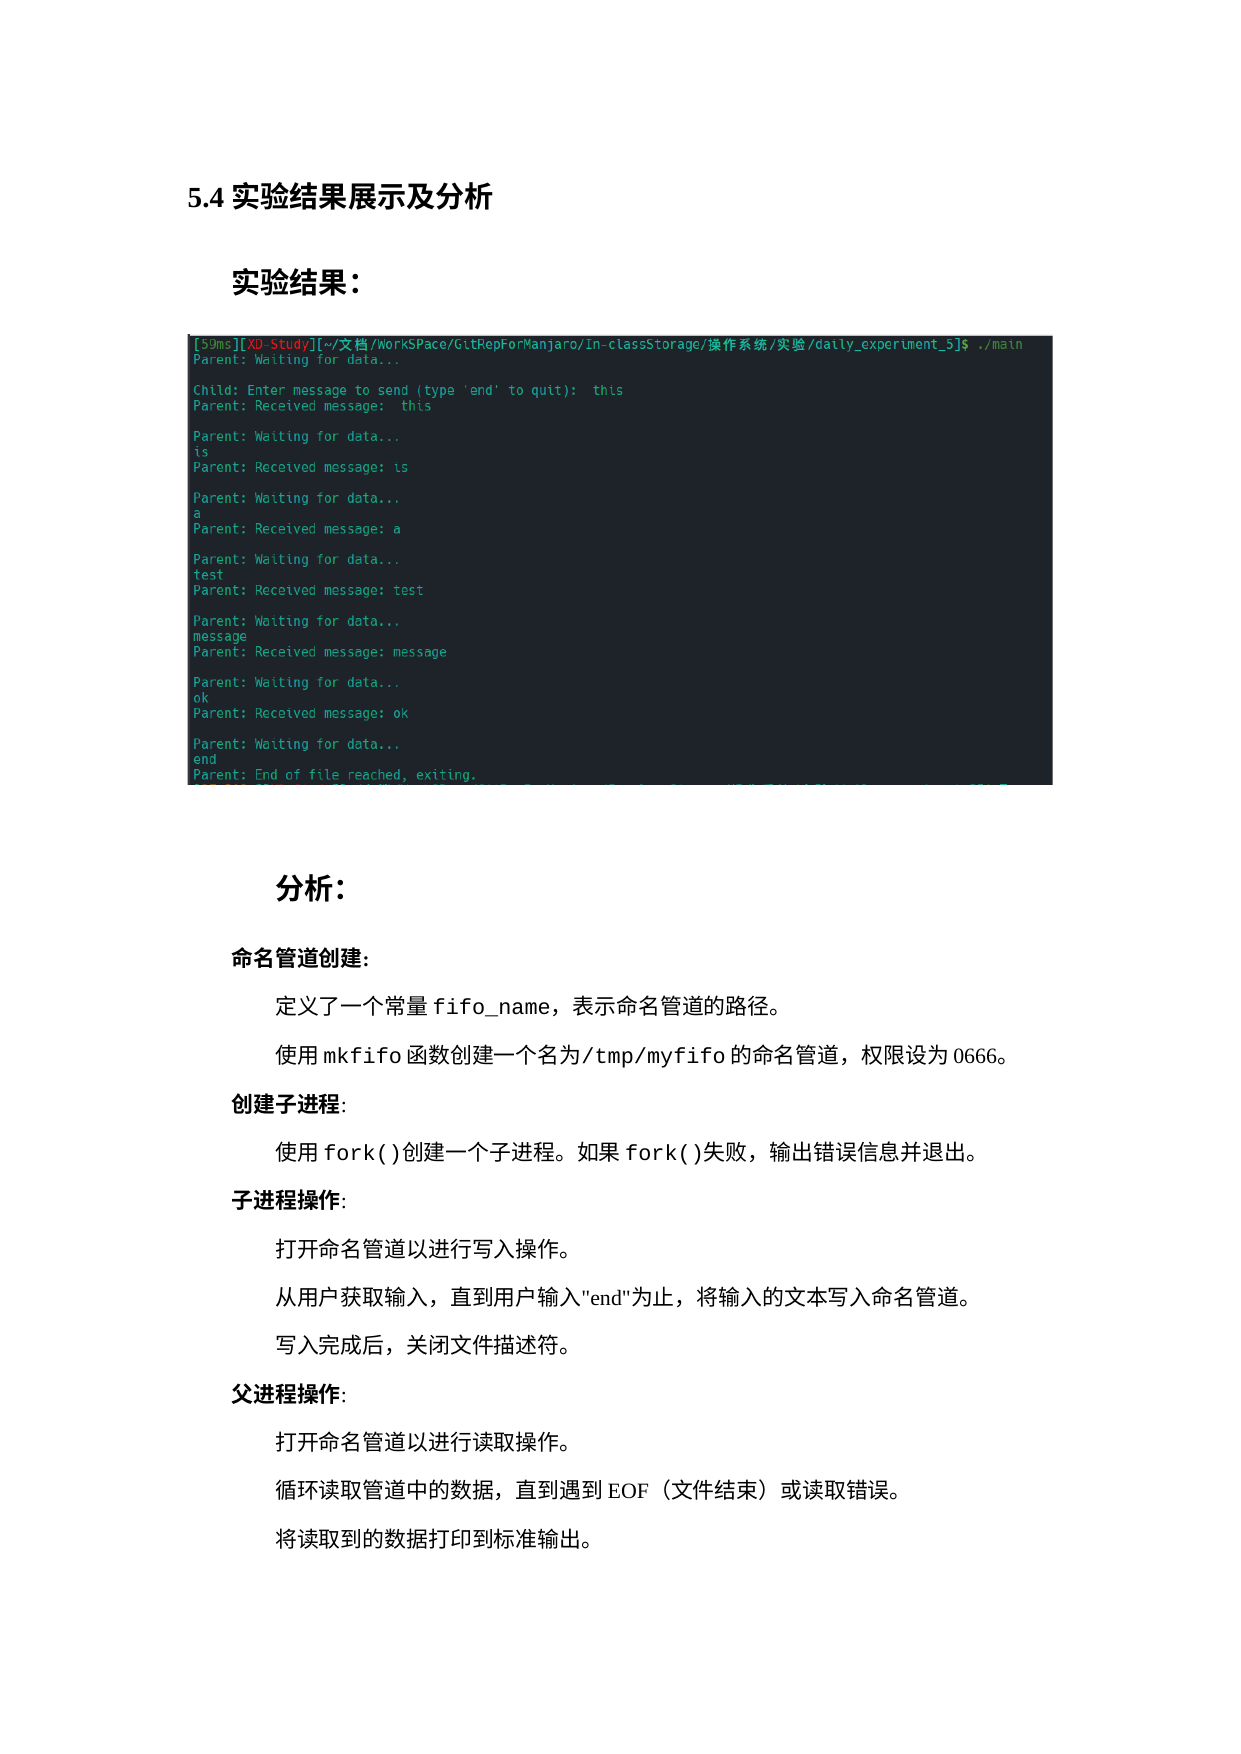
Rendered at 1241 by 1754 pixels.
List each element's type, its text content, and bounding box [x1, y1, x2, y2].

subtitle 写入完成后，关闭文件描述符。 [187, 1328, 1053, 1361]
picture [187, 334, 1053, 785]
subtitle 打开命名管道以进行写入操作。 [187, 1231, 1053, 1264]
subtitle 父进程操作: [187, 1376, 1053, 1409]
subtitle 分析： [187, 785, 1053, 919]
subtitle 定义了一个常量fifo_name，表示命名管道的路径。 [187, 989, 1053, 1022]
subtitle 将读取到的数据打印到标准输出。 [187, 1521, 1053, 1554]
subtitle 子进程操作: [187, 1183, 1053, 1216]
subtitle 从用户获取输入，直到用户输入"end"为止，将输入的文本写入命名管道。 [187, 1280, 1053, 1312]
subtitle 循环读取管道中的数据，直到遇到EOF（文件结束）或读取错误。 [187, 1473, 1053, 1506]
subtitle 使用mkfifo函数创建一个名为/tmp/myfifo的命名管道，权限设为0666。 [187, 1038, 1053, 1070]
subtitle 使用fork()创建一个子进程。如果fork()失败，输出错误信息并退出。 [187, 1134, 1053, 1167]
subtitle 5.4 实验结果展示及分析 [187, 162, 1053, 227]
subtitle 创建子进程: [187, 1086, 1053, 1119]
subtitle 打开命名管道以进行读取操作。 [187, 1425, 1053, 1457]
subtitle 实验结果： [187, 248, 1053, 313]
subtitle 命名管道创建: [187, 940, 1053, 973]
